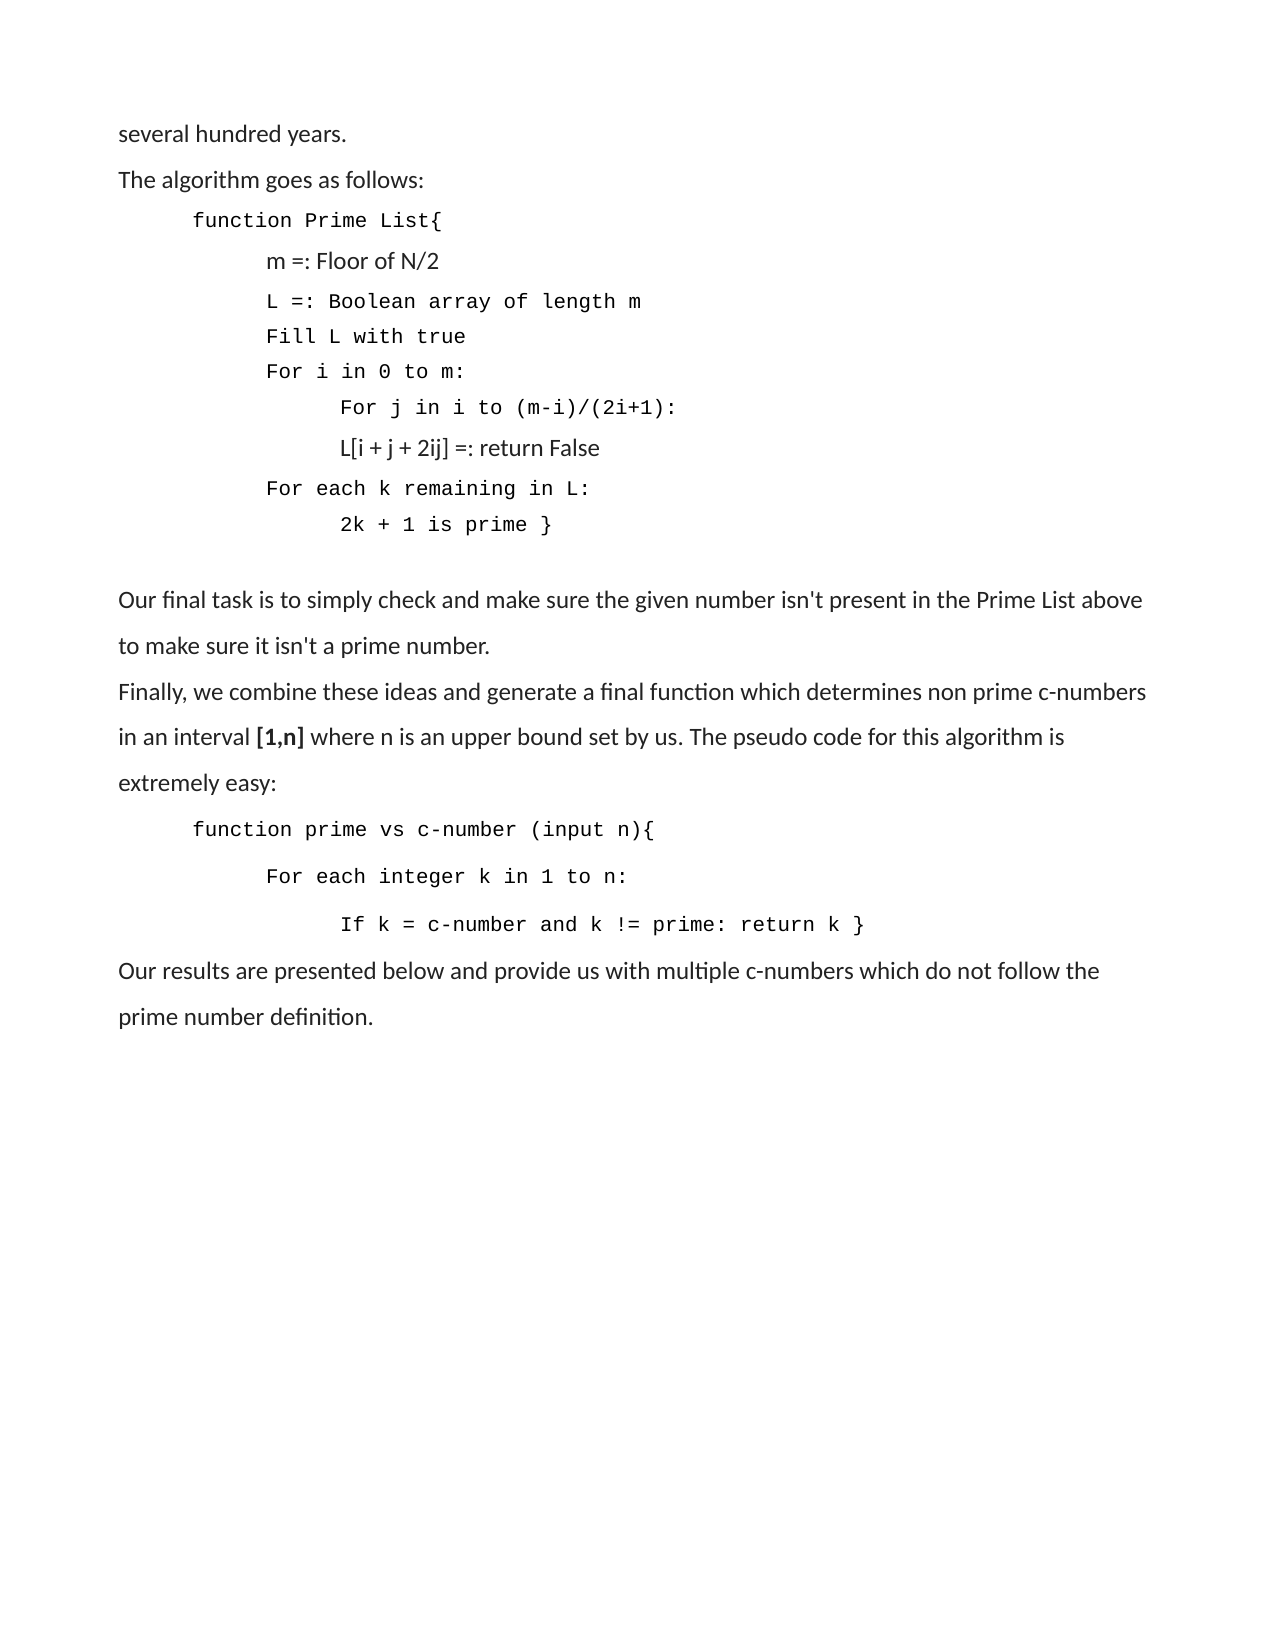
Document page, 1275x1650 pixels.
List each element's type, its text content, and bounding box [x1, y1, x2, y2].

text function prime vs c-number (input n){ [118, 819, 1157, 843]
text Our final task is to simply check and make sure the given number isn't present in the Prime List above to make sure it isn't a prime number. [118, 584, 1157, 661]
text function Prime List{ [118, 209, 1157, 233]
text The algorithm goes as follows: [118, 164, 1157, 194]
text Fill L with true [192, 326, 1157, 350]
text For each k remaining in L: [192, 478, 1157, 502]
text Finally, we combine these ideas and generate a final function which determines non prime c-numbers in an interval [1,n] where n is an upper bound set by us. The pseudo code for this algorithm is extremely easy: [118, 676, 1157, 798]
text For each integer k in 1 to n: [118, 866, 1157, 890]
text L[i + j + 2ij] =: return False [192, 432, 1157, 463]
text L =: Boolean array of length m [192, 291, 1157, 314]
text If k = c-number and k != prime: return k } [118, 913, 1157, 937]
text For i in 0 to m: [192, 362, 1157, 385]
text several hundred years. [118, 118, 1157, 149]
text For j in i to (m-i)/(2i+1): [192, 397, 1157, 421]
text Our results are presented below and provide us with multiple c-numbers which do not follow the prime number definition. [118, 955, 1157, 1031]
text 2k + 1 is prime } [192, 513, 1157, 537]
text m =: Floor of N/2 [118, 245, 1157, 276]
